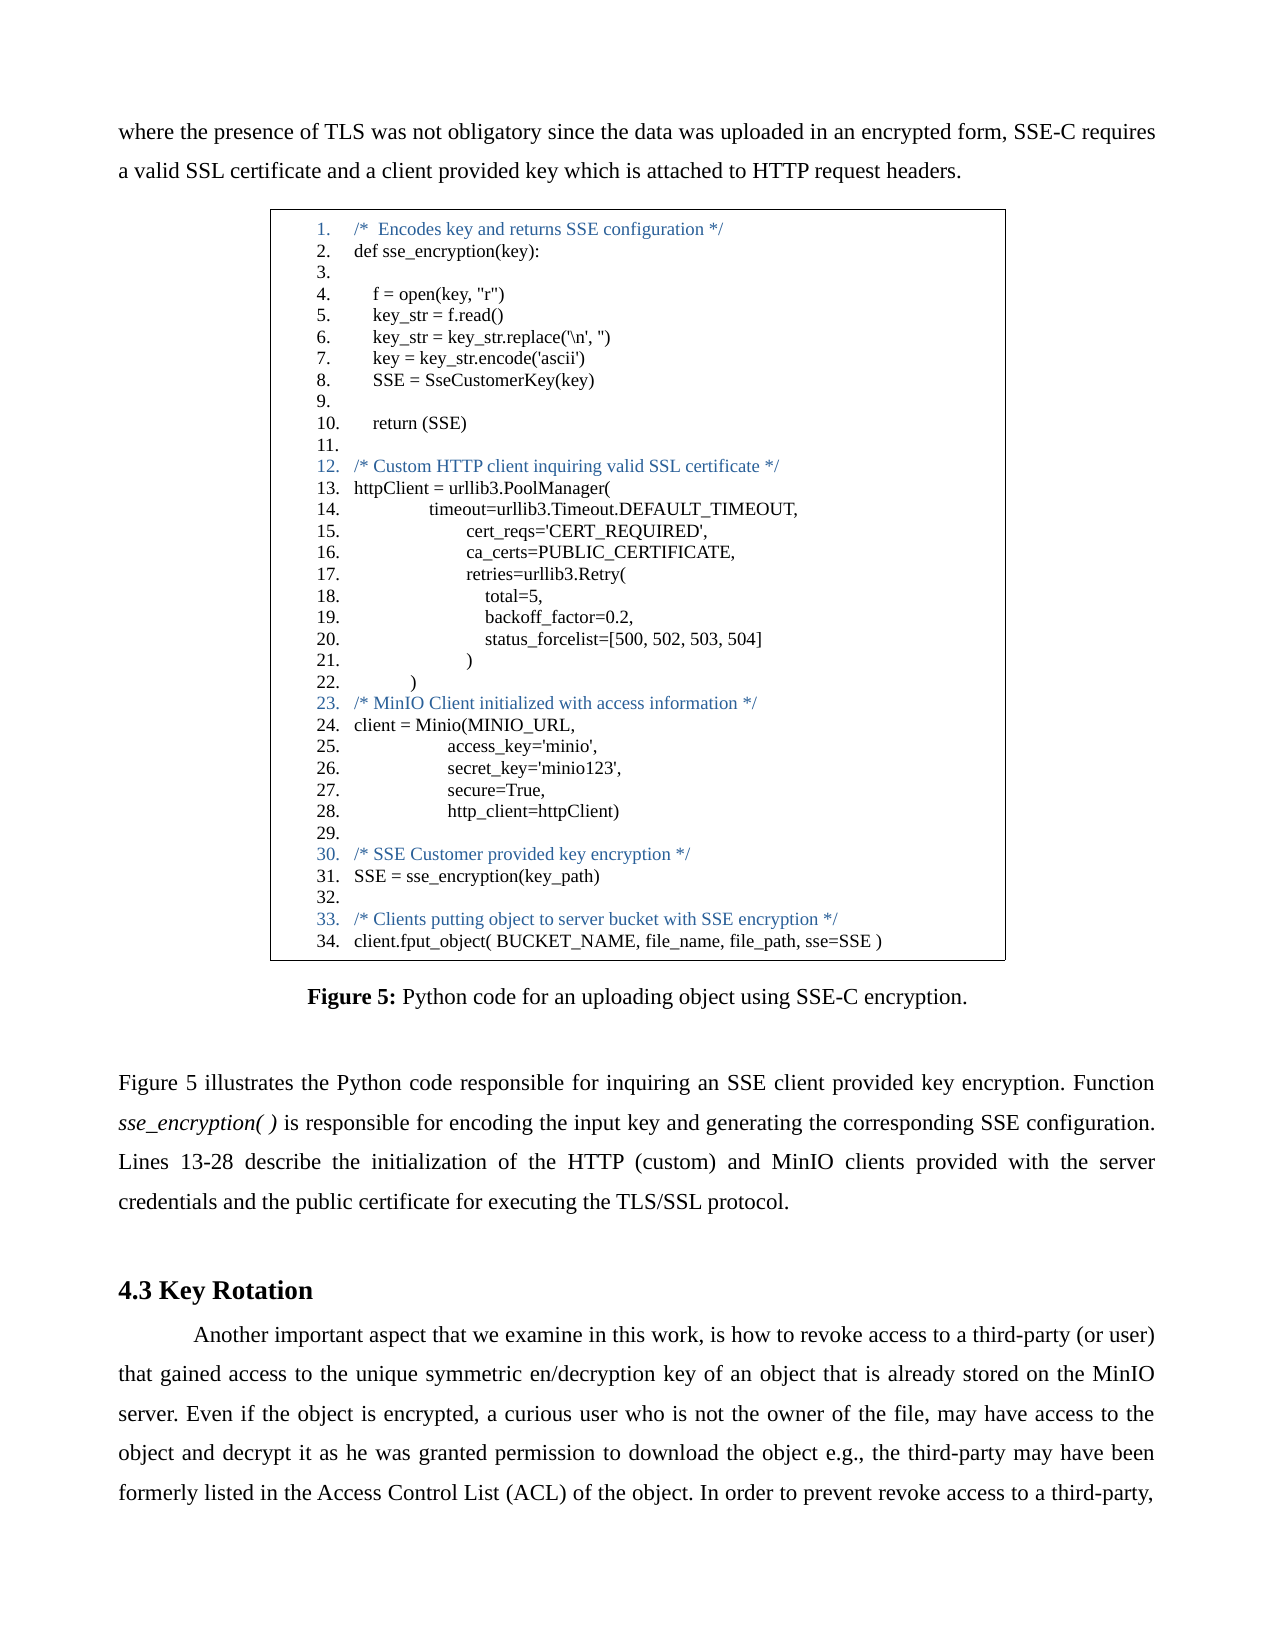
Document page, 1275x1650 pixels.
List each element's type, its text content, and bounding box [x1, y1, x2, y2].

text Figure 5: Python code for an uploading object using SSE-C encryption. [118, 983, 1157, 1009]
list client = Minio(MINIO_URL, [316, 714, 996, 735]
list timeout=urllib3.Timeout.DEFAULT_TIMEOUT, [316, 498, 996, 520]
list cert_reqs='CERT_REQUIRED', [316, 520, 996, 541]
list ) [316, 649, 996, 671]
list key = key_str.encode('ascii') [316, 347, 996, 369]
list httpClient = urllib3.PoolManager( [316, 477, 996, 498]
list client.fput_object( BUCKET_NAME, file_name, file_path, sse=SSE ) [316, 929, 996, 951]
list SSE = sse_encryption(key_path) [316, 865, 996, 886]
list backoff_factor=0.2, [316, 606, 996, 628]
list http_client=httpClient) [316, 800, 996, 822]
list ca_certs=PUBLIC_CERTIFICATE, [316, 541, 996, 563]
list /* Clients putting object to server bucket with SSE encryption */ [316, 908, 996, 929]
list f = open(key, "r") [316, 283, 996, 304]
list secret_key='minio123', [316, 757, 996, 778]
text where the presence of TLS was not obligatory since the data was uploaded in an encrypted form, SSE-C requires a valid SSL certificate and a client provided key which is attached to HTTP request headers. [118, 118, 1157, 184]
list ) [316, 671, 996, 692]
text Figure 5 illustrates the Python code responsible for inquiring an SSE client provided key encryption. Function sse_encryption( ) is responsible for encoding the input key and generating the corresponding SSE configuration. Lines 13-28 describe the initialization of the HTTP (custom) and MinIO clients provided with the server credentials and the public certificate for executing the TLS/SSL protocol. [118, 1069, 1157, 1214]
list key_str = f.read() [316, 304, 996, 326]
list return (SSE) [316, 412, 996, 433]
list key_str = key_str.replace('\n', '') [316, 326, 996, 347]
list retries=urllib3.Retry( [316, 563, 996, 584]
list secure=True, [316, 778, 996, 800]
list access_key='minio', [316, 735, 996, 757]
text 4.3 Key Rotation [118, 1274, 1157, 1305]
list /* SSE Customer provided key encryption */ [316, 843, 996, 865]
list /* MinIO Client initialized with access information */ [316, 692, 996, 714]
text Another important aspect that we examine in this work, is how to revoke access to a third-party (or user) that gained access to the unique symmetric en/decryption key of an object that is already stored on the MinIO server. Even if the object is encrypted, a curious user who is not the owner of the file, may have access to the object and decrypt it as he was granted permission to download the object e.g., the third-party may have been formerly listed in the Access Control List (ACL) of the object. In order to prevent revoke access to a third-party, a possible solution would be to re-encrypt the object on the storage provider. Let be the symmetric key of an uploaded object on a MinIO server instance. Re-encrypting the object would require to decrypt the object with its original key and re-encrypt the object with a new key . The secure distribution of the keys is beyond the scope of this work. To the best of our knowledge, MinIO and other related open-source object storage platforms do not provide any re-encryption capabilities on the server side. However, S3 clients can change the client-provided key of an existing object by performing an S3 COPY operation where the coy source and destination are equal. The HTTP COPY request headers must contain the current key and the new client key . Such a special COPY request is know as S3 SSE-C key rotation. [118, 1321, 1157, 1505]
list total=5, [316, 584, 996, 606]
list def sse_encryption(key): [316, 239, 996, 261]
list /* Encodes key and returns SSE configuration */ [316, 218, 996, 239]
list /* Custom HTTP client inquiring valid SSL certificate */ [316, 455, 996, 477]
list status_forcelist=[500, 502, 503, 504] [316, 628, 996, 649]
list SSE = SseCustomerKey(key) [316, 369, 996, 390]
